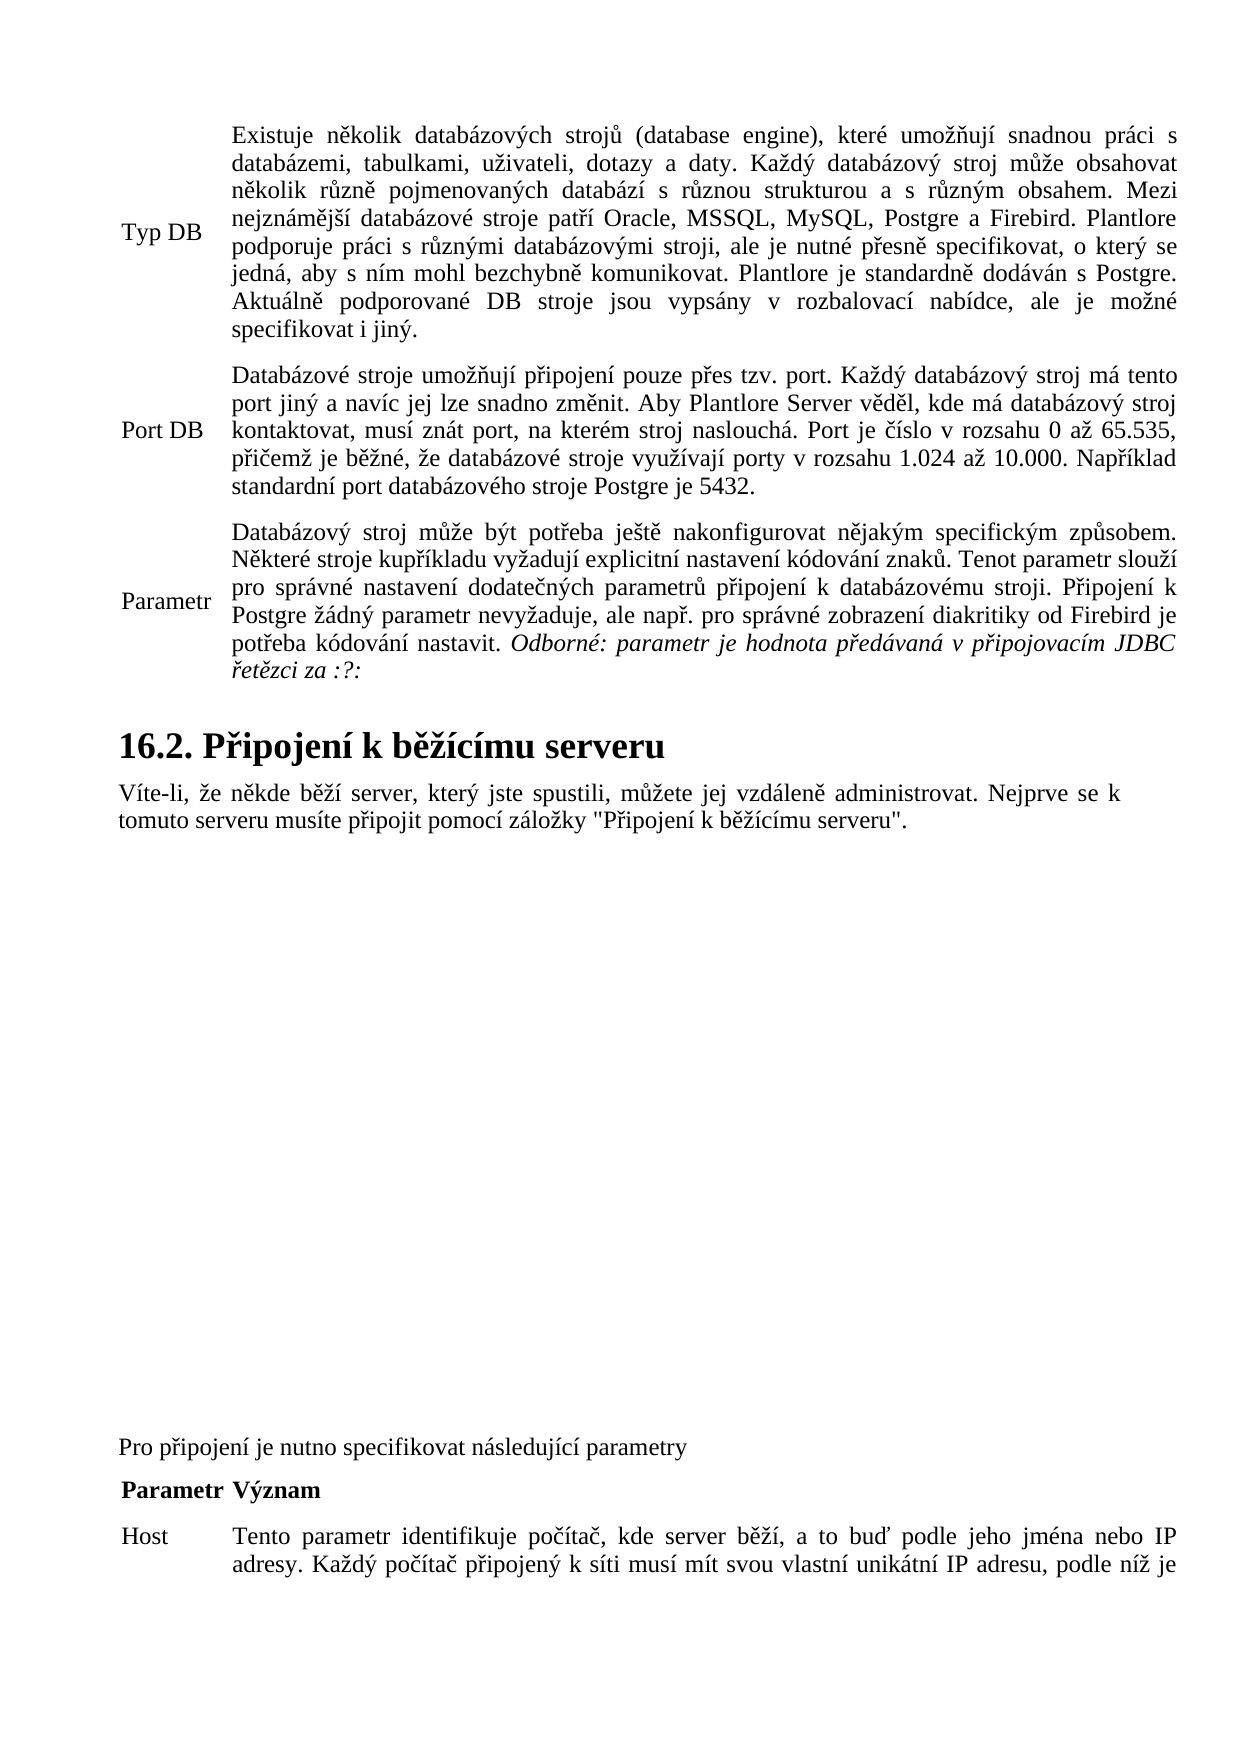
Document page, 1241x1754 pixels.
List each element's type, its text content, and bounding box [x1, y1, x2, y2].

table_cell Databázový stroj může být potřeba ještě nakonfigurovat nějakým specifickým způsobem. Některé stroje kupříkladu vyžadují explicitní nastavení kódování znaků. Tenot parametr slouží pro správné nastavení dodatečných parametrů připojení k databázovému stroji. Připojení k Postgre žádný parametr nevyžaduje, ale např. pro správné zobrazení diakritiky od Firebird je potřeba kódování nastavit. Odborné: parametr je hodnota předávaná v připojovacím JDBC řetězci za :?: [229, 515, 1181, 699]
table_cell Typ DB [118, 118, 228, 358]
table_cell Port DB [118, 358, 228, 515]
text Pro připojení je nutno specifikovat následující parametry [118, 1433, 1122, 1461]
table_header Význam [229, 1474, 1181, 1519]
table_cell Tento parametr identifikuje počítač, kde server běží, a to buď podle jeho jména nebo IP adresy. Každý počítač připojený k síti musí mít svou vlastní unikátní IP adresu, podle níž je [229, 1520, 1181, 1581]
table_header Parametr [118, 1474, 229, 1519]
table_cell Databázové stroje umožňují připojení pouze přes tzv. port. Každý databázový stroj má tento port jiný a navíc jej lze snadno změnit. Aby Plantlore Server věděl, kde má databázový stroj kontaktovat, musí znát port, na kterém stroj naslouchá. Port je číslo v rozsahu 0 až 65.535, přičemž je běžné, že databázové stroje využívají porty v rozsahu 1.024 až 10.000. Například standardní port databázového stroje Postgre je 5432. [229, 358, 1181, 515]
subtitle 16.2. Připojení k běžícímu serveru [118, 724, 1122, 766]
table_cell Host [118, 1520, 229, 1581]
text Víte-li, že někde běží server, který jste spustili, můžete jej vzdáleně administrovat. Nejprve se k tomuto serveru musíte připojit pomocí záložky "Připojení k běžícímu serveru". [118, 779, 1122, 834]
table_cell Existuje několik databázových strojů (database engine), které umožňují snadnou práci s databázemi, tabulkami, uživateli, dotazy a daty. Každý databázový stroj může obsahovat několik různě pojmenovaných databází s různou strukturou a s různým obsahem. Mezi nejznámější databázové stroje patří Oracle, MSSQL, MySQL, Postgre a Firebird. Plantlore podporuje práci s různými databázovými stroji, ale je nutné přesně specifikovat, o který se jedná, aby s ním mohl bezchybně komunikovat. Plantlore je standardně dodáván s Postgre. Aktuálně podporované DB stroje jsou vypsány v rozbalovací nabídce, ale je možné specifikovat i jiný. [229, 118, 1181, 358]
table_cell Parametr [118, 515, 228, 699]
